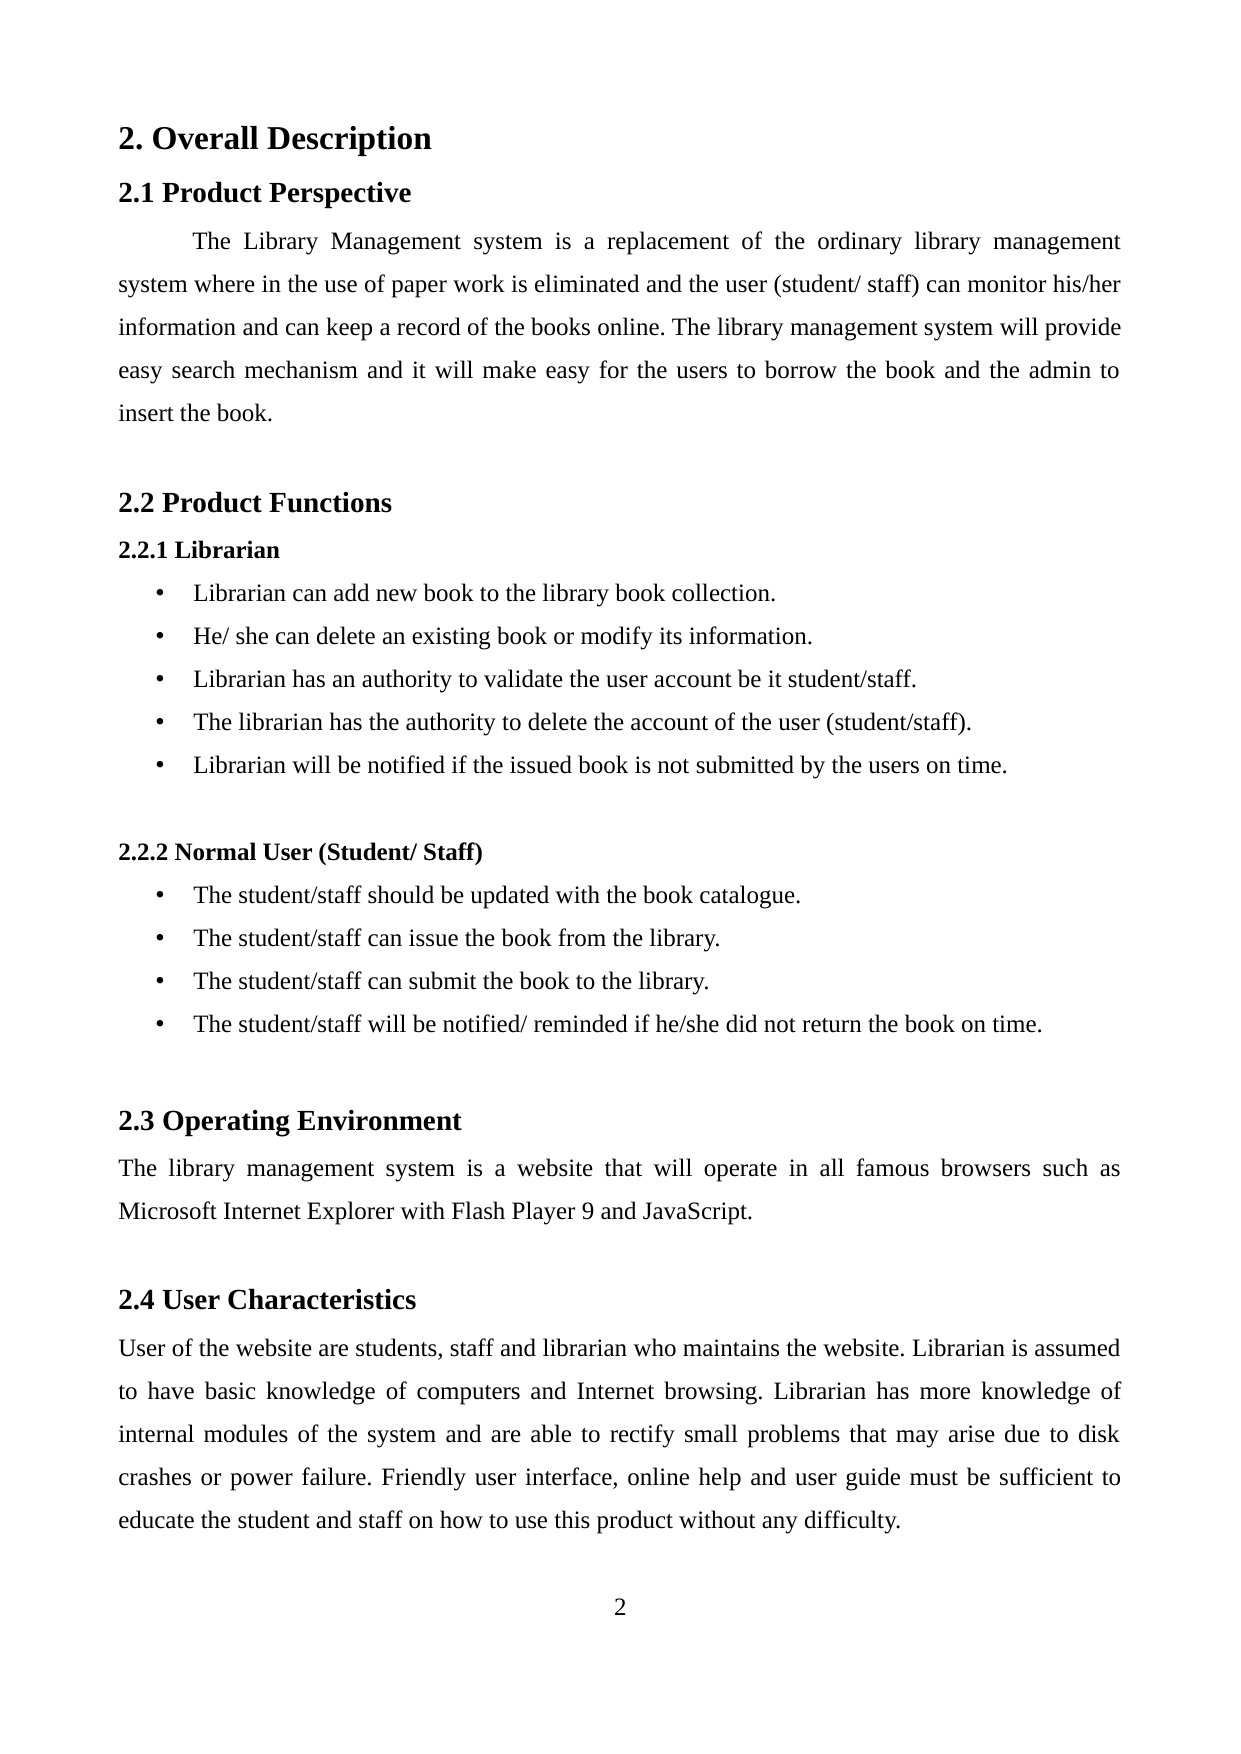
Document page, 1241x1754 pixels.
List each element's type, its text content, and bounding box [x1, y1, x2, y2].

text 2.2.2 Normal User (Student/ Staff) [118, 837, 1122, 866]
list Librarian can add new book to the library book collection. [156, 578, 1122, 607]
text 2.2 Product Functions [118, 485, 1122, 518]
text 2.3 Operating Environment [118, 1103, 1122, 1136]
list Librarian will be notified if the issued book is not submitted by the users on time. [156, 751, 1122, 779]
text 2.1 Product Perspective [118, 176, 1122, 209]
text 2.2.1 Librarian [118, 535, 1122, 564]
list The student/staff can issue the book from the library. [156, 923, 1122, 952]
list He/ she can delete an existing book or modify its information. [156, 621, 1122, 650]
list The student/staff should be updated with the book catalogue. [156, 880, 1122, 909]
text User of the website are students, staff and librarian who maintains the website. Librarian is assumed to have basic knowledge of computers and Internet browsing. Librarian has more knowledge of internal modules of the system and are able to rectify small problems that may arise due to disk crashes or power failure. Friendly user interface, online help and user guide must be sufficient to educate the student and staff on how to use this product without any difficulty. [118, 1333, 1122, 1534]
list Librarian has an authority to validate the user account be it student/staff. [156, 664, 1122, 693]
text The library management system is a website that will operate in all famous browsers such as Microsoft Internet Explorer with Flash Player 9 and JavaScript. [118, 1153, 1122, 1225]
list The student/staff will be notified/ reminded if he/she did not return the book on time. [156, 1009, 1122, 1038]
list The librarian has the authority to delete the account of the user (student/staff). [156, 707, 1122, 736]
text 2. Overall Description [118, 118, 1122, 156]
text 2.4 User Characteristics [118, 1282, 1122, 1316]
list The student/staff can submit the book to the library. [156, 966, 1122, 995]
text The Library Management system is a replacement of the ordinary library management system where in the use of paper work is eliminated and the user (student/ staff) can monitor his/her information and can keep a record of the books online. The library management system will provide easy search mechanism and it will make easy for the users to borrow the book and the admin to insert the book. [118, 226, 1122, 427]
text 2 [118, 1592, 1122, 1620]
